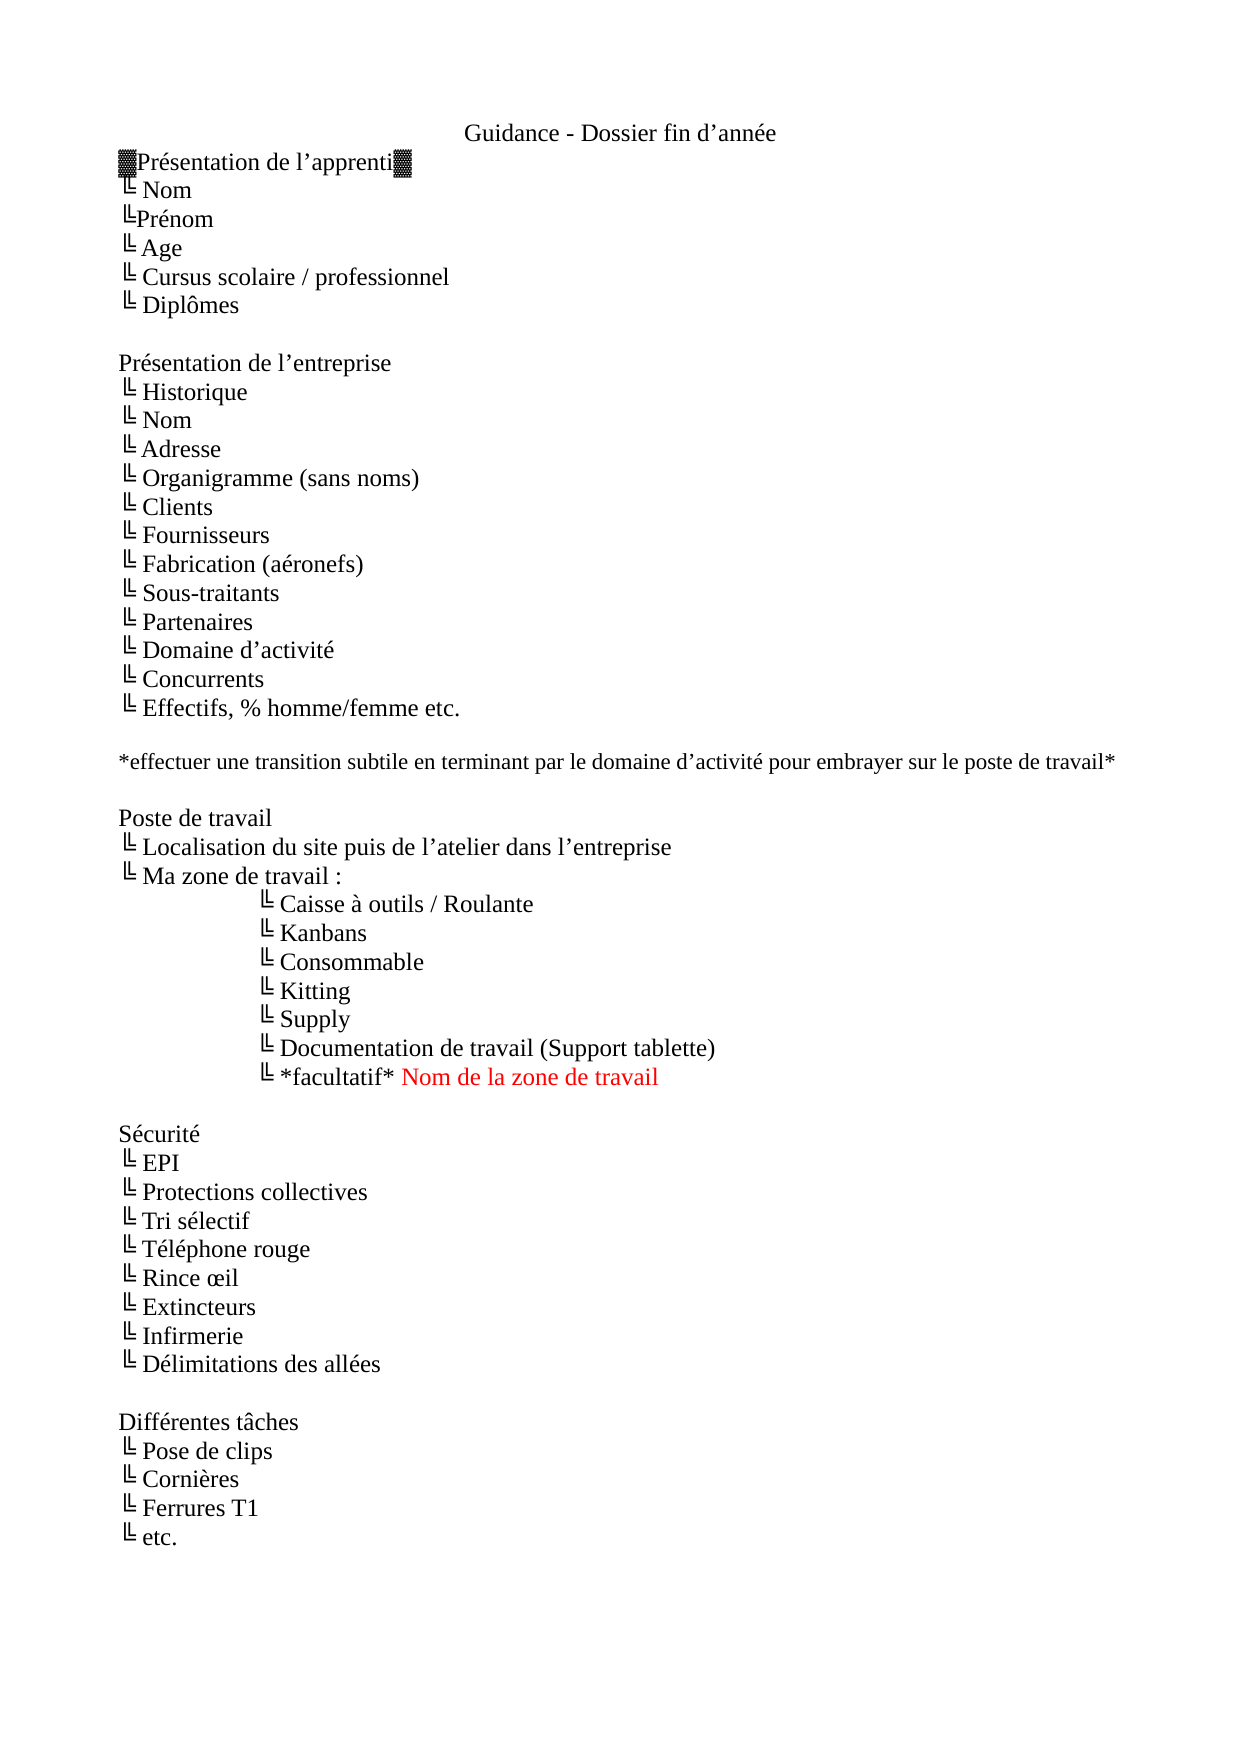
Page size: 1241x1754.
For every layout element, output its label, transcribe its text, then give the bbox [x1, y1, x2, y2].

text Présentation de l’entreprise [118, 348, 1122, 377]
text ╚ Organigramme (sans noms) [118, 463, 1122, 492]
text ╚ Kitting [118, 976, 1122, 1004]
text ╚ Sous-traitants [118, 578, 1122, 607]
text ╚ Délimitations des allées [118, 1349, 1122, 1378]
text ╚ Fabrication (aéronefs) [118, 549, 1122, 578]
text Guidance - Dossier fin d’année [118, 118, 1122, 147]
text ╚Prénom [118, 204, 1122, 233]
text ╚ Age [118, 233, 1122, 262]
text ╚ EPI [118, 1148, 1122, 1177]
text ╚ Localisation du site puis de l’atelier dans l’entreprise [118, 832, 1122, 861]
text Différentes tâches [118, 1407, 1122, 1436]
text ╚ Domaine d’activité [118, 636, 1122, 664]
text ╚ Pose de clips [118, 1436, 1122, 1464]
text Sécurité [118, 1119, 1122, 1148]
text ╚ Consommable [118, 947, 1122, 976]
text ╚ Protections collectives [118, 1177, 1122, 1206]
text ╚ Documentation de travail (Support tablette) [118, 1033, 1122, 1062]
text ╚ Adresse [118, 434, 1122, 463]
text ╚ Fournisseurs [118, 521, 1122, 549]
text ╚ Clients [118, 492, 1122, 521]
text ╚ Ma zone de travail : [118, 861, 1122, 889]
text ╚ Caisse à outils / Roulante [118, 889, 1122, 918]
text ╚ Cornières [118, 1464, 1122, 1493]
text ╚ Extincteurs [118, 1292, 1122, 1321]
text ╚ Partenaires [118, 607, 1122, 636]
text ╚ *facultatif* Nom de la zone de travail [118, 1062, 1122, 1091]
text ╚ Diplômes [118, 291, 1122, 319]
text ╚ Effectifs, % homme/femme etc. [118, 693, 1122, 722]
text ╚ Rince œil [118, 1263, 1122, 1292]
text ╚ Téléphone rouge [118, 1234, 1122, 1263]
text *effectuer une transition subtile en terminant par le domaine d’activité pour embrayer sur le poste de travail* [118, 748, 1122, 774]
text ╚ Ferrures T1 [118, 1493, 1122, 1522]
text ╚ etc. [118, 1522, 1122, 1551]
text ╚ Cursus scolaire / professionnel [118, 262, 1122, 291]
text Poste de travail [118, 803, 1122, 832]
text ╚ Supply [118, 1004, 1122, 1033]
text ╚ Nom [118, 406, 1122, 434]
text ▓Présentation de l’apprenti▓ [118, 147, 1122, 176]
text ╚ Nom [118, 176, 1122, 204]
text ╚ Kanbans [118, 918, 1122, 947]
text ╚ Historique [118, 377, 1122, 406]
text ╚ Infirmerie [118, 1321, 1122, 1349]
text ╚ Concurrents [118, 664, 1122, 693]
text ╚ Tri sélectif [118, 1206, 1122, 1234]
